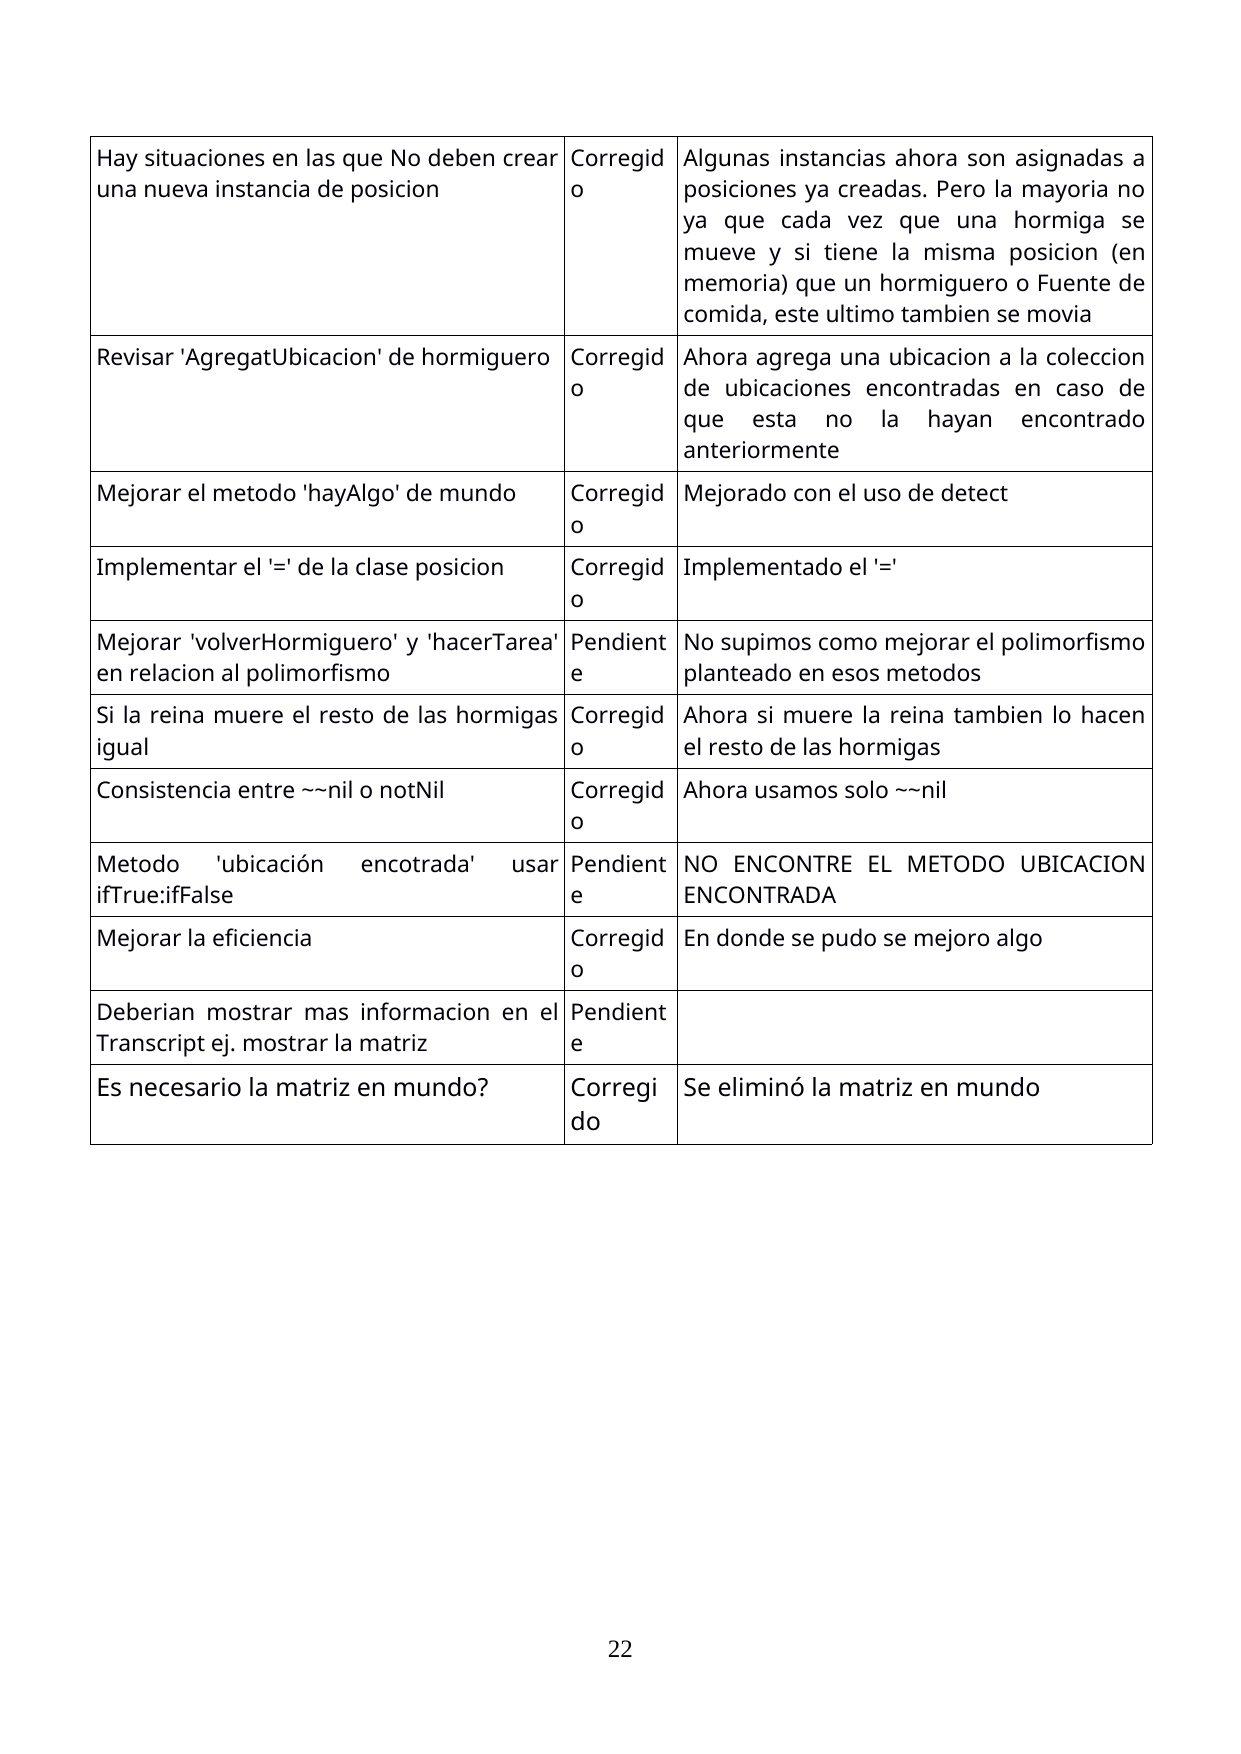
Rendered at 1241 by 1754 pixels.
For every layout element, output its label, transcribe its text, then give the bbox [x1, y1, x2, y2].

table_cell Pendiente [565, 991, 677, 1064]
table_cell [678, 991, 1152, 1064]
table_cell Pendiente [565, 621, 677, 694]
table_cell Corregido [565, 336, 677, 471]
table_cell Si la reina muere el resto de las hormigas igual [91, 695, 564, 768]
table_cell Corregido [565, 472, 677, 546]
table_cell Corregido [565, 769, 677, 842]
table_cell Corregido [565, 137, 677, 335]
table_cell Hay situaciones en las que No deben crear una nueva instancia de posicion [91, 137, 564, 335]
table_cell Es necesario la matriz en mundo? [91, 1065, 564, 1144]
table_cell Mejorar el metodo 'hayAlgo' de mundo [91, 472, 564, 546]
table_cell Mejorar 'volverHormiguero' y 'hacerTarea' en relacion al polimorfismo [91, 621, 564, 694]
table_cell Ahora si muere la reina tambien lo hacen el resto de las hormigas [678, 695, 1152, 768]
table_cell Ahora agrega una ubicacion a la coleccion de ubicaciones encontradas en caso de que esta no la hayan encontrado anteriormente [678, 336, 1152, 471]
table_cell Mejorado con el uso de detect [678, 472, 1152, 546]
table_cell No supimos como mejorar el polimorfismo planteado en esos metodos [678, 621, 1152, 694]
table_cell Se eliminó la matriz en mundo [678, 1065, 1152, 1144]
table_cell Corregido [565, 695, 677, 768]
table_cell NO ENCONTRE EL METODO UBICACION ENCONTRADA [678, 843, 1152, 916]
table_cell Revisar 'AgregatUbicacion' de hormiguero [91, 336, 564, 471]
table_cell Mejorar la eficiencia [91, 917, 564, 990]
table_cell Implementado el '=' [678, 547, 1152, 619]
table_cell Metodo 'ubicación encotrada' usar ifTrue:ifFalse [91, 843, 564, 916]
table_cell Implementar el '=' de la clase posicion [91, 547, 564, 619]
table_cell Deberian mostrar mas informacion en el Transcript ej. mostrar la matriz [91, 991, 564, 1064]
table_cell Algunas instancias ahora son asignadas a posiciones ya creadas. Pero la mayoria no ya que cada vez que una hormiga se mueve y si tiene la misma posicion (en memoria) que un hormiguero o Fuente de comida, este ultimo tambien se movia [678, 137, 1152, 335]
table_cell Corregido [565, 547, 677, 619]
table_cell Corregido [565, 1065, 677, 1144]
table_cell Consistencia entre ~~nil o notNil [91, 769, 564, 842]
table_cell Corregido [565, 917, 677, 990]
table_cell Ahora usamos solo ~~nil [678, 769, 1152, 842]
table_cell En donde se pudo se mejoro algo [678, 917, 1152, 990]
table_cell Pendiente [565, 843, 677, 916]
